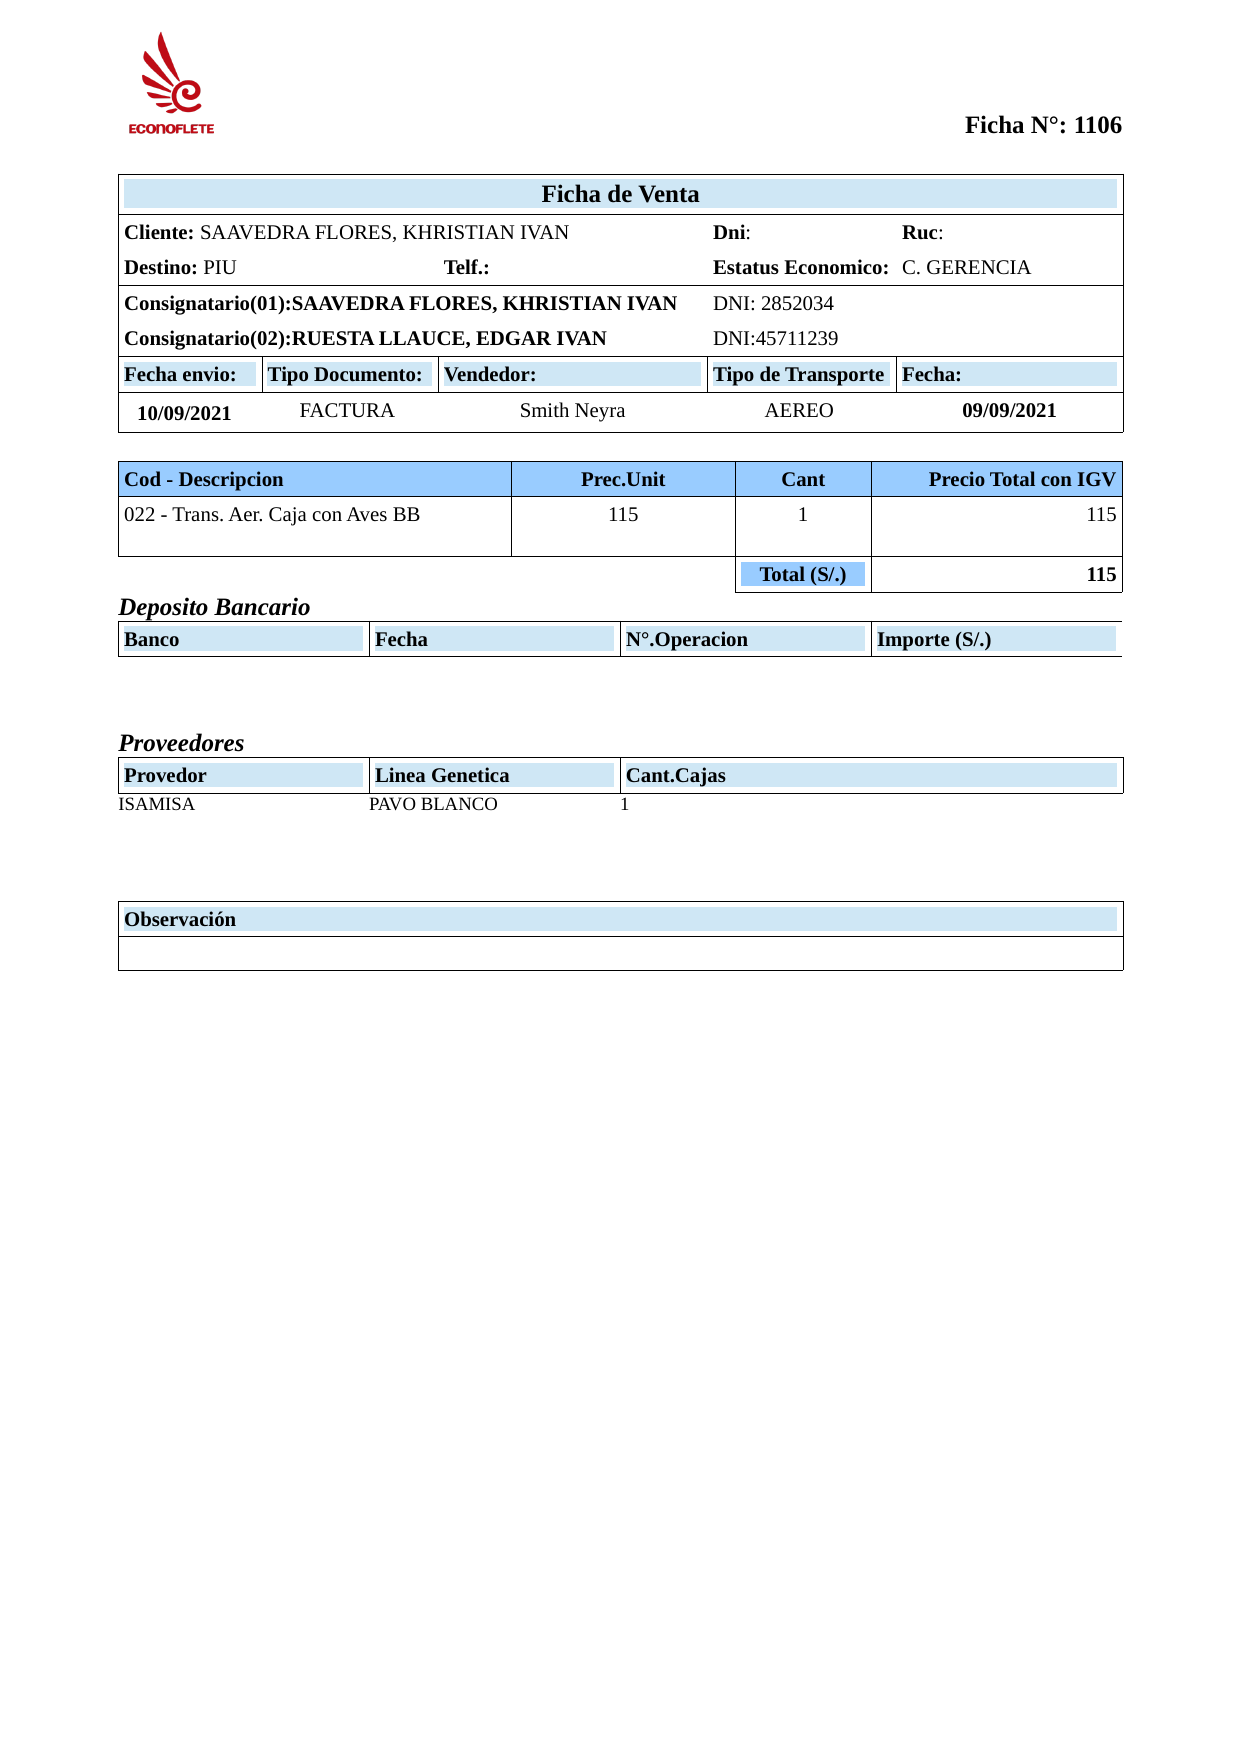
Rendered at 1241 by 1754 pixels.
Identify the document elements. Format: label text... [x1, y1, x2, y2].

table_cell Fecha envio: [119, 357, 262, 392]
table_cell Tipo Documento: [263, 357, 438, 392]
table_cell [118, 879, 369, 901]
text Proveedores [118, 728, 1122, 757]
table_header N°.Operacion [621, 622, 871, 656]
table_cell Consignatario(01):SAAVEDRA FLORES, KHRISTIAN IVAN [119, 286, 707, 321]
table_cell 10/09/2021 [119, 393, 262, 432]
table_header Fecha [370, 622, 620, 656]
table_cell DNI:45711239 [707, 321, 1123, 356]
table_cell 1 [620, 794, 1123, 814]
table_cell [119, 937, 1123, 969]
table_cell Total (S/.) [736, 557, 871, 592]
table_cell [118, 705, 369, 728]
table_cell [118, 858, 369, 879]
table_cell [511, 557, 735, 592]
table_header Precio Total con IGV [872, 462, 1122, 496]
table_cell [620, 657, 871, 680]
table_cell Telf.: [438, 249, 707, 285]
table_cell [620, 705, 871, 728]
table_cell [620, 815, 1123, 836]
table_header Observación [119, 902, 1123, 936]
table_cell [118, 657, 369, 680]
table_cell [118, 836, 369, 858]
table_header Cod - Descripcion [119, 462, 511, 496]
table_cell Tipo de Transporte [708, 357, 896, 392]
table_cell [118, 680, 369, 704]
table_cell [620, 680, 871, 704]
table_cell Destino: PIU [119, 249, 438, 285]
table_cell [620, 858, 1123, 879]
table_cell [620, 836, 1123, 858]
table_cell ISAMISA [118, 794, 369, 814]
table_cell Consignatario(02):RUESTA LLAUCE, EDGAR IVAN [119, 321, 707, 356]
table_cell [871, 705, 1122, 728]
table_cell [620, 879, 1123, 901]
table_cell Dni: [707, 215, 896, 249]
table_cell [369, 680, 620, 704]
table_cell [369, 836, 620, 858]
table_cell C. GERENCIA [896, 249, 1123, 285]
table_cell 115 [872, 497, 1122, 556]
table_header Provedor [119, 758, 369, 793]
table_cell 115 [512, 497, 735, 556]
table_cell [369, 657, 620, 680]
table_cell 1 [736, 497, 871, 556]
table_cell [871, 657, 1122, 680]
table_cell [369, 858, 620, 879]
table_cell [871, 680, 1122, 704]
table_cell Smith Neyra [438, 393, 707, 432]
table_header Banco [119, 622, 369, 656]
table_cell Vendedor: [439, 357, 707, 392]
text Deposito Bancario [118, 592, 1122, 621]
table_header Cant [736, 462, 871, 496]
table_cell 09/09/2021 [896, 393, 1123, 432]
table_cell Fecha: [897, 357, 1123, 392]
table_header Linea Genetica [370, 758, 620, 793]
table_cell FACTURA [262, 393, 438, 432]
table_cell Estatus Economico: [707, 249, 896, 285]
picture [118, 31, 225, 134]
table_header Importe (S/.) [872, 622, 1122, 656]
table_header Ficha de Venta [119, 175, 1123, 214]
table_cell [118, 557, 511, 592]
table_cell AEREO [707, 393, 896, 432]
table_header Prec.Unit [512, 462, 735, 496]
table_cell DNI: 2852034 [707, 286, 1123, 321]
table_cell 022 - Trans. Aer. Caja con Aves BB [119, 497, 511, 556]
table_header Cant.Cajas [621, 758, 1123, 793]
table_cell [369, 815, 620, 836]
table_cell [369, 879, 620, 901]
table_cell Ruc: [896, 215, 1123, 249]
table_cell [118, 815, 369, 836]
table_cell PAVO BLANCO [369, 794, 620, 814]
table_cell Cliente: SAAVEDRA FLORES, KHRISTIAN IVAN [119, 215, 707, 249]
table_cell 115 [872, 557, 1122, 592]
table_cell [369, 705, 620, 728]
